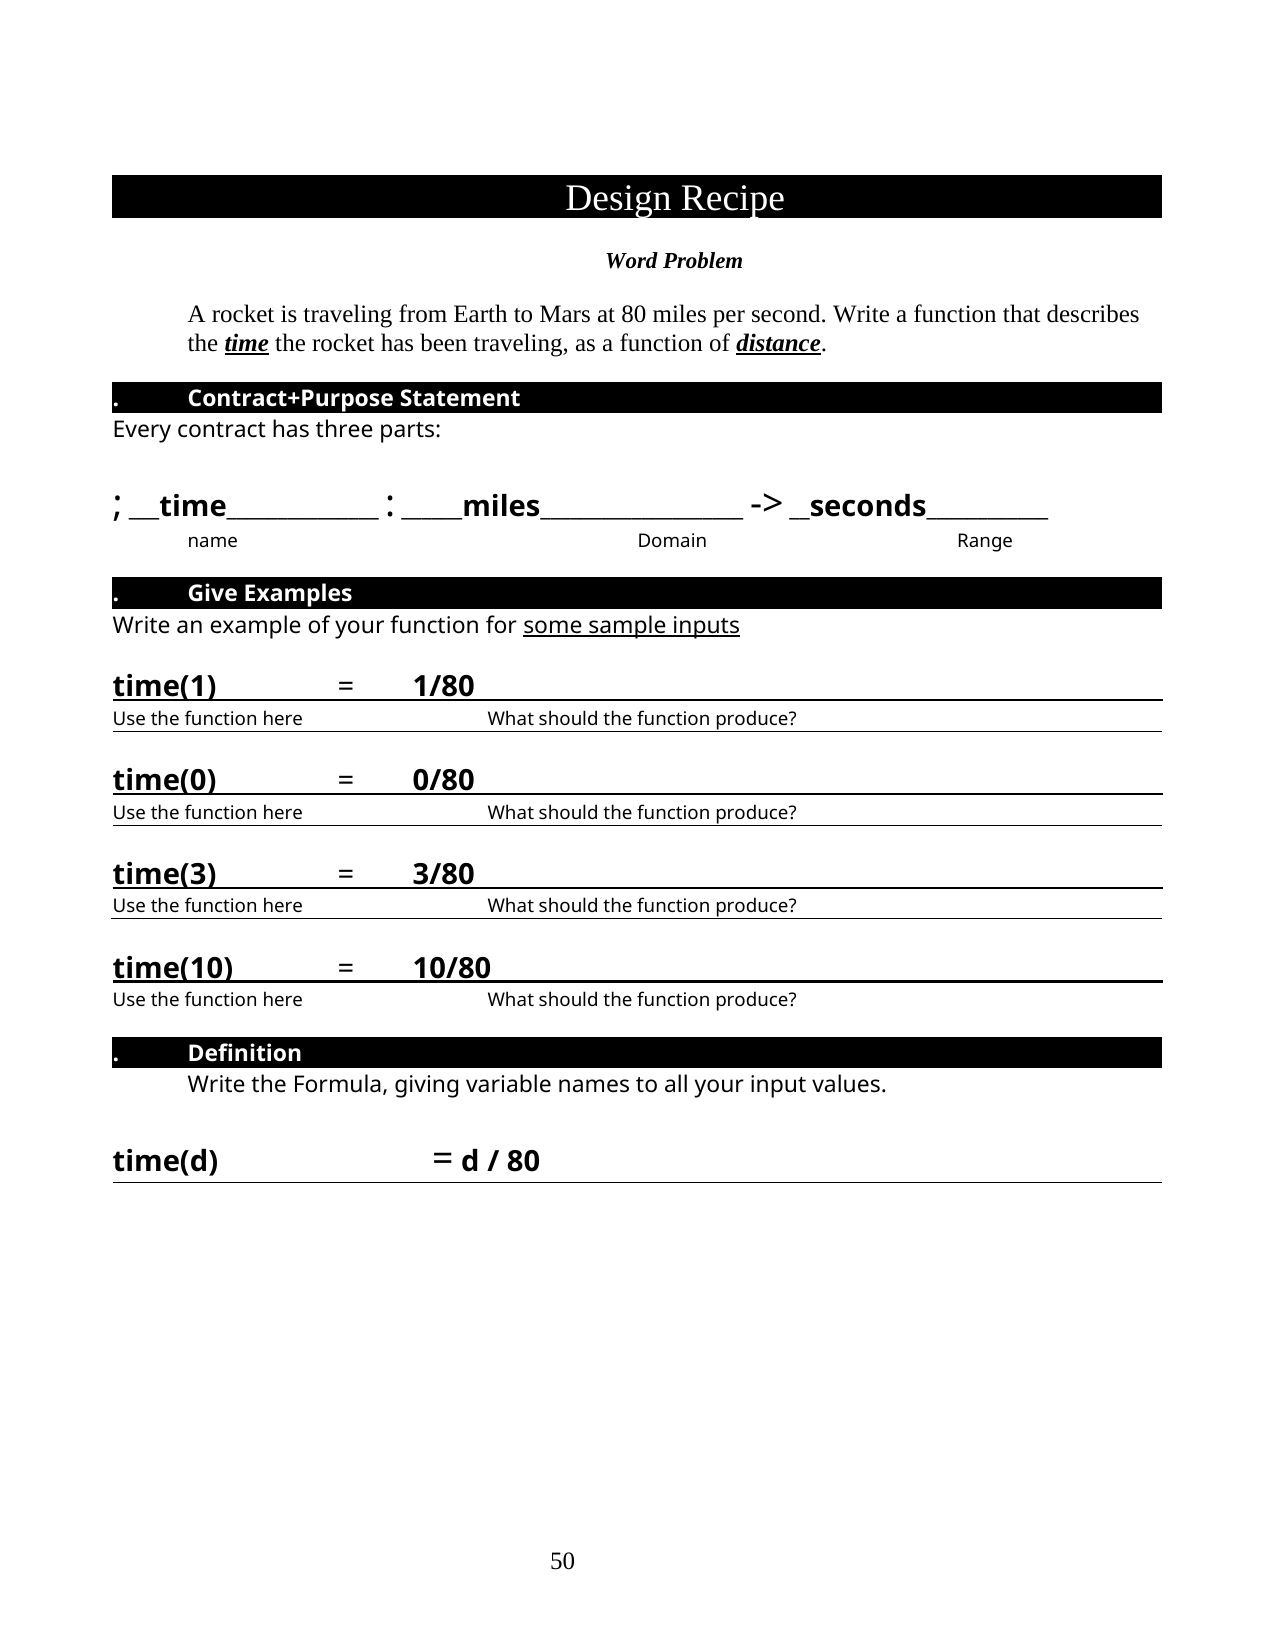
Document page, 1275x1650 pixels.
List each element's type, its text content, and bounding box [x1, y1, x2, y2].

text [112, 981, 1162, 987]
text Use the function here What should the function produce? [112, 705, 1162, 731]
subtitle Give Examples [112, 577, 1162, 609]
text Use the function here What should the function produce? [112, 987, 1162, 1012]
text time(1) = 1/80 [112, 665, 1162, 699]
text Use the function here What should the function produce? [112, 893, 1162, 918]
text A rocket is traveling from Earth to Mars at 80 miles per second. Write a function that describes the time the rocket has been traveling, as a function of distance. [187, 299, 1162, 357]
text name Domain Range [112, 527, 1162, 552]
text ; ___time_______________ : ______miles____________________ -> __seconds____________ [112, 476, 1162, 527]
text time(3) = 3/80 [112, 853, 1162, 887]
text Word Problem [187, 247, 1162, 273]
text Use the function here What should the function produce? [112, 799, 1162, 824]
text time(d) = d / 80 [112, 1131, 1162, 1182]
subtitle Definition [112, 1037, 1162, 1068]
subtitle Contract+Purpose Statement [112, 382, 1162, 413]
subtitle Design Recipe [112, 175, 1162, 218]
text [112, 794, 1162, 799]
text time(0) = 0/80 [112, 759, 1162, 793]
list Write the Formula, giving variable names to all your input values. [150, 1068, 1162, 1100]
text Write an example of your function for some sample inputs [112, 609, 1162, 640]
text time(10) = 10/80 [112, 947, 1162, 980]
text Every contract has three parts: [112, 413, 1162, 444]
text [112, 700, 1162, 705]
text [112, 888, 1162, 893]
